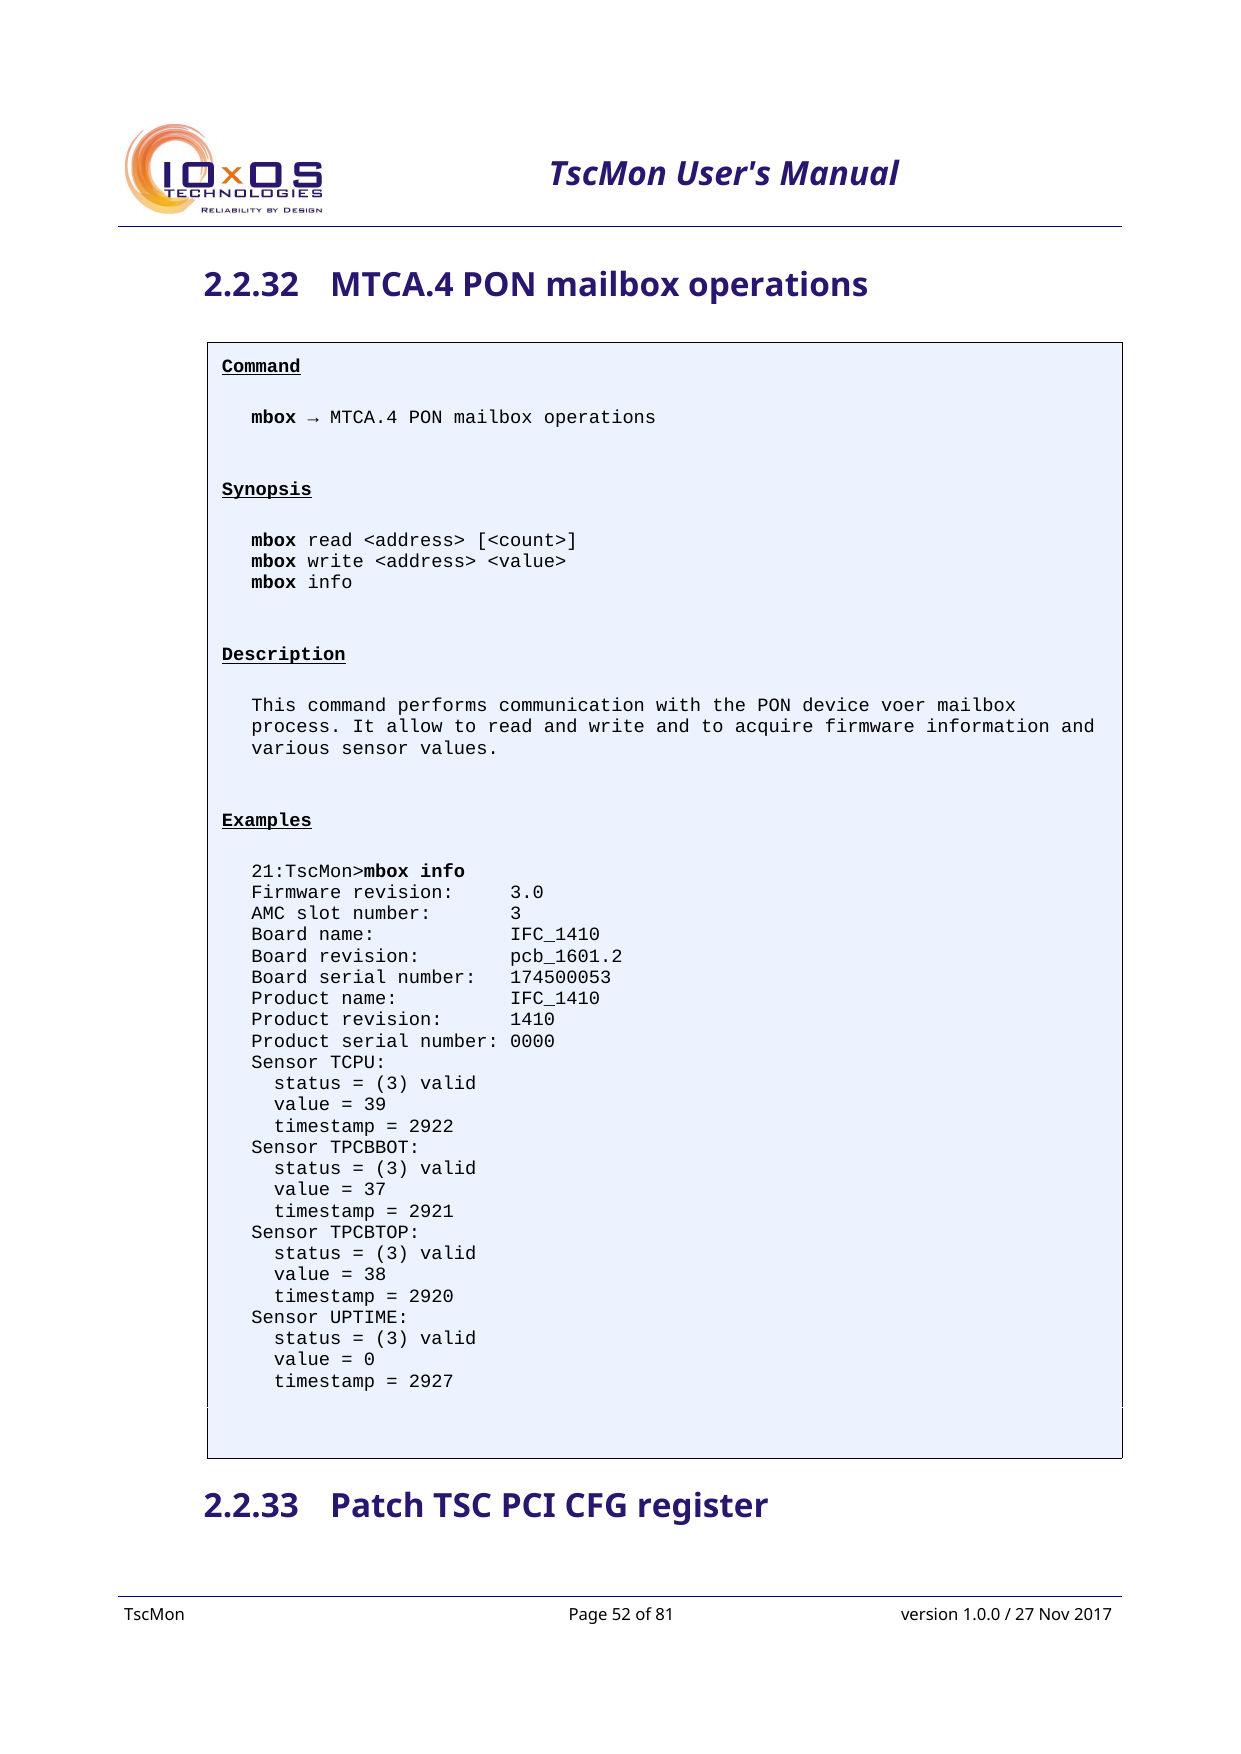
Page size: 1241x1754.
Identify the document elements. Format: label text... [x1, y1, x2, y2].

text Firmware revision: 3.0 [208, 883, 1122, 904]
text Sensor UPTIME: [208, 1308, 1122, 1329]
text Board name: IFC_1410 [208, 925, 1122, 946]
text status = (3) valid [208, 1159, 1122, 1180]
text Product revision: 1410 [208, 1010, 1122, 1031]
subtitle Patch TSC PCI CFG register [195, 1482, 1122, 1527]
picture [123, 123, 323, 217]
subtitle Examples [208, 796, 1122, 847]
text Sensor TPCBBOT: [208, 1138, 1122, 1159]
subtitle MTCA.4 PON mailbox operations [195, 261, 1122, 306]
text timestamp = 2920 [208, 1286, 1122, 1308]
text timestamp = 2921 [208, 1201, 1122, 1223]
text status = (3) valid [208, 1329, 1122, 1350]
text This command performs communication with the PON device voer mailbox process. It allow to read and write and to acquire firmware information and various sensor values. [208, 681, 1122, 760]
text mbox info [208, 573, 1122, 594]
text value = 0 [208, 1350, 1122, 1371]
text Command [208, 343, 1122, 393]
text Sensor TPCBTOP: [208, 1223, 1122, 1244]
text mbox read <address> [<count>] [208, 516, 1122, 552]
text Board serial number: 174500053 [208, 968, 1122, 989]
text mbox write <address> <value> [208, 552, 1122, 573]
text mbox → MTCA.4 PON mailbox operations [208, 393, 1122, 429]
text value = 37 [208, 1180, 1122, 1201]
subtitle Synopsis [208, 465, 1122, 516]
subtitle Description [208, 630, 1122, 681]
text Product name: IFC_1410 [208, 989, 1122, 1010]
text Product serial number: 0000 [208, 1031, 1122, 1053]
text Sensor TCPU: [208, 1053, 1122, 1074]
text timestamp = 2927 [208, 1371, 1122, 1407]
text status = (3) valid [208, 1244, 1122, 1265]
text status = (3) valid [208, 1074, 1122, 1095]
text Board revision: pcb_1601.2 [208, 946, 1122, 968]
text AMC slot number: 3 [208, 904, 1122, 925]
text 21:TscMon>mbox info [208, 847, 1122, 883]
text value = 38 [208, 1265, 1122, 1286]
text timestamp = 2922 [208, 1116, 1122, 1138]
text value = 39 [208, 1095, 1122, 1116]
